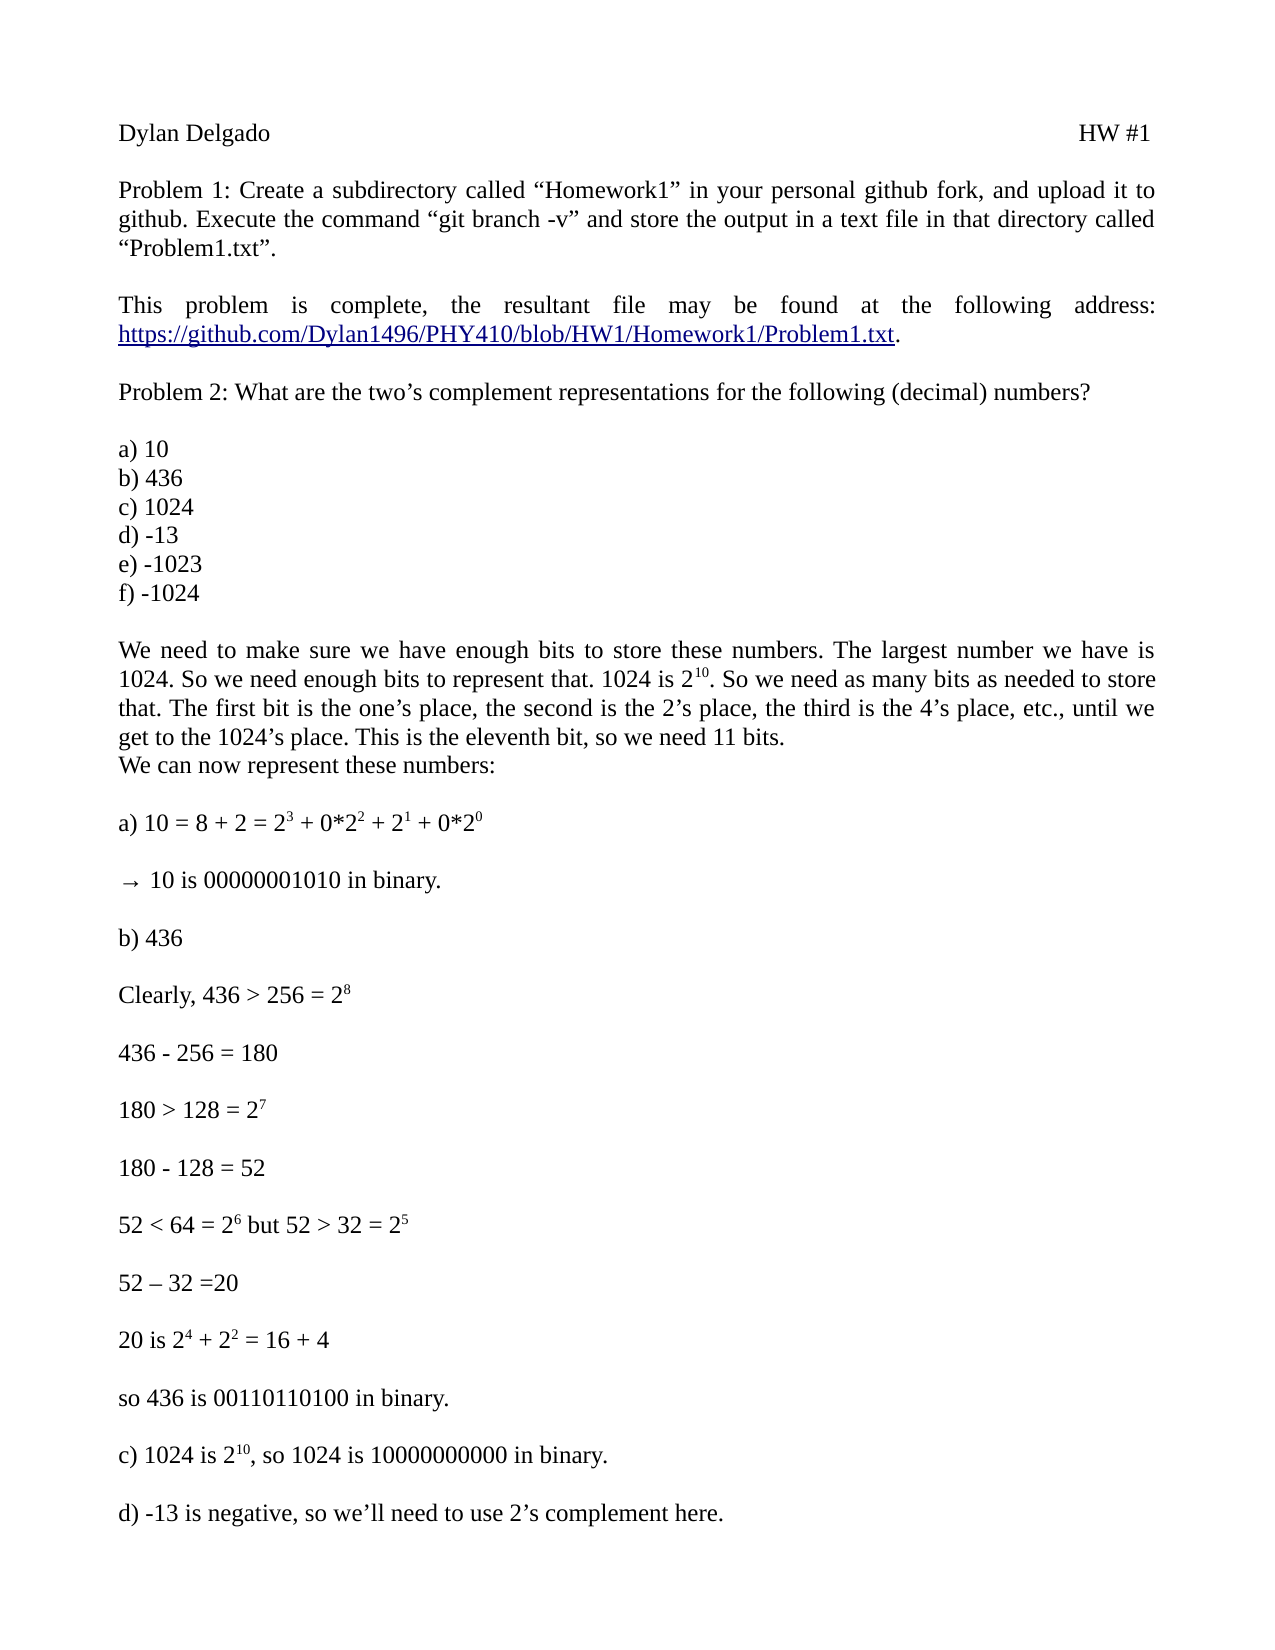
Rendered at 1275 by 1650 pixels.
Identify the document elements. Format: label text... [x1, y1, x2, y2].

text 52 – 32 =20 [118, 1268, 1157, 1297]
text 180 > 128 = 27 [118, 1096, 1157, 1124]
text Dylan Delgado HW #1 [118, 118, 1157, 147]
text Problem 2: What are the two’s complement representations for the following (decimal) numbers? [118, 377, 1157, 406]
text a) 10 [118, 434, 1157, 463]
text This problem is complete, the resultant file may be found at the following address: https://github.com/Dylan1496/PHY410/blob/HW1/Homework1/Problem1.txt. [118, 291, 1157, 348]
text e) -1023 [118, 549, 1157, 578]
text c) 1024 [118, 492, 1157, 521]
text → 10 is 00000001010 in binary. [118, 866, 1157, 894]
text f) -1024 [118, 578, 1157, 607]
text a) 10 = 8 + 2 = 23 + 0*22 + 21 + 0*20 [118, 808, 1157, 837]
text 436 - 256 = 180 [118, 1038, 1157, 1067]
text Clearly, 436 > 256 = 28 [118, 981, 1157, 1009]
text We need to make sure we have enough bits to store these numbers. The largest number we have is 1024. So we need enough bits to represent that. 1024 is 210. So we need as many bits as needed to store that. The first bit is the one’s place, the second is the 2’s place, the third is the 4’s place, etc., until we get to the 1024’s place. This is the eleventh bit, so we need 11 bits. [118, 636, 1157, 751]
text 20 is 24 + 22 = 16 + 4 [118, 1326, 1157, 1354]
text c) 1024 is 210, so 1024 is 10000000000 in binary. [118, 1441, 1157, 1469]
text d) -13 is negative, so we’ll need to use 2’s complement here. [118, 1498, 1157, 1527]
text 180 - 128 = 52 [118, 1153, 1157, 1182]
text 52 < 64 = 26 but 52 > 32 = 25 [118, 1211, 1157, 1239]
text b) 436 [118, 923, 1157, 952]
text We can now represent these numbers: [118, 751, 1157, 779]
text d) -13 [118, 521, 1157, 549]
text Problem 1: Create a subdirectory called “Homework1” in your personal github fork, and upload it to github. Execute the command “git branch -v” and store the output in a text file in that directory called “Problem1.txt”. [118, 176, 1157, 262]
text b) 436 [118, 463, 1157, 492]
text so 436 is 00110110100 in binary. [118, 1383, 1157, 1412]
